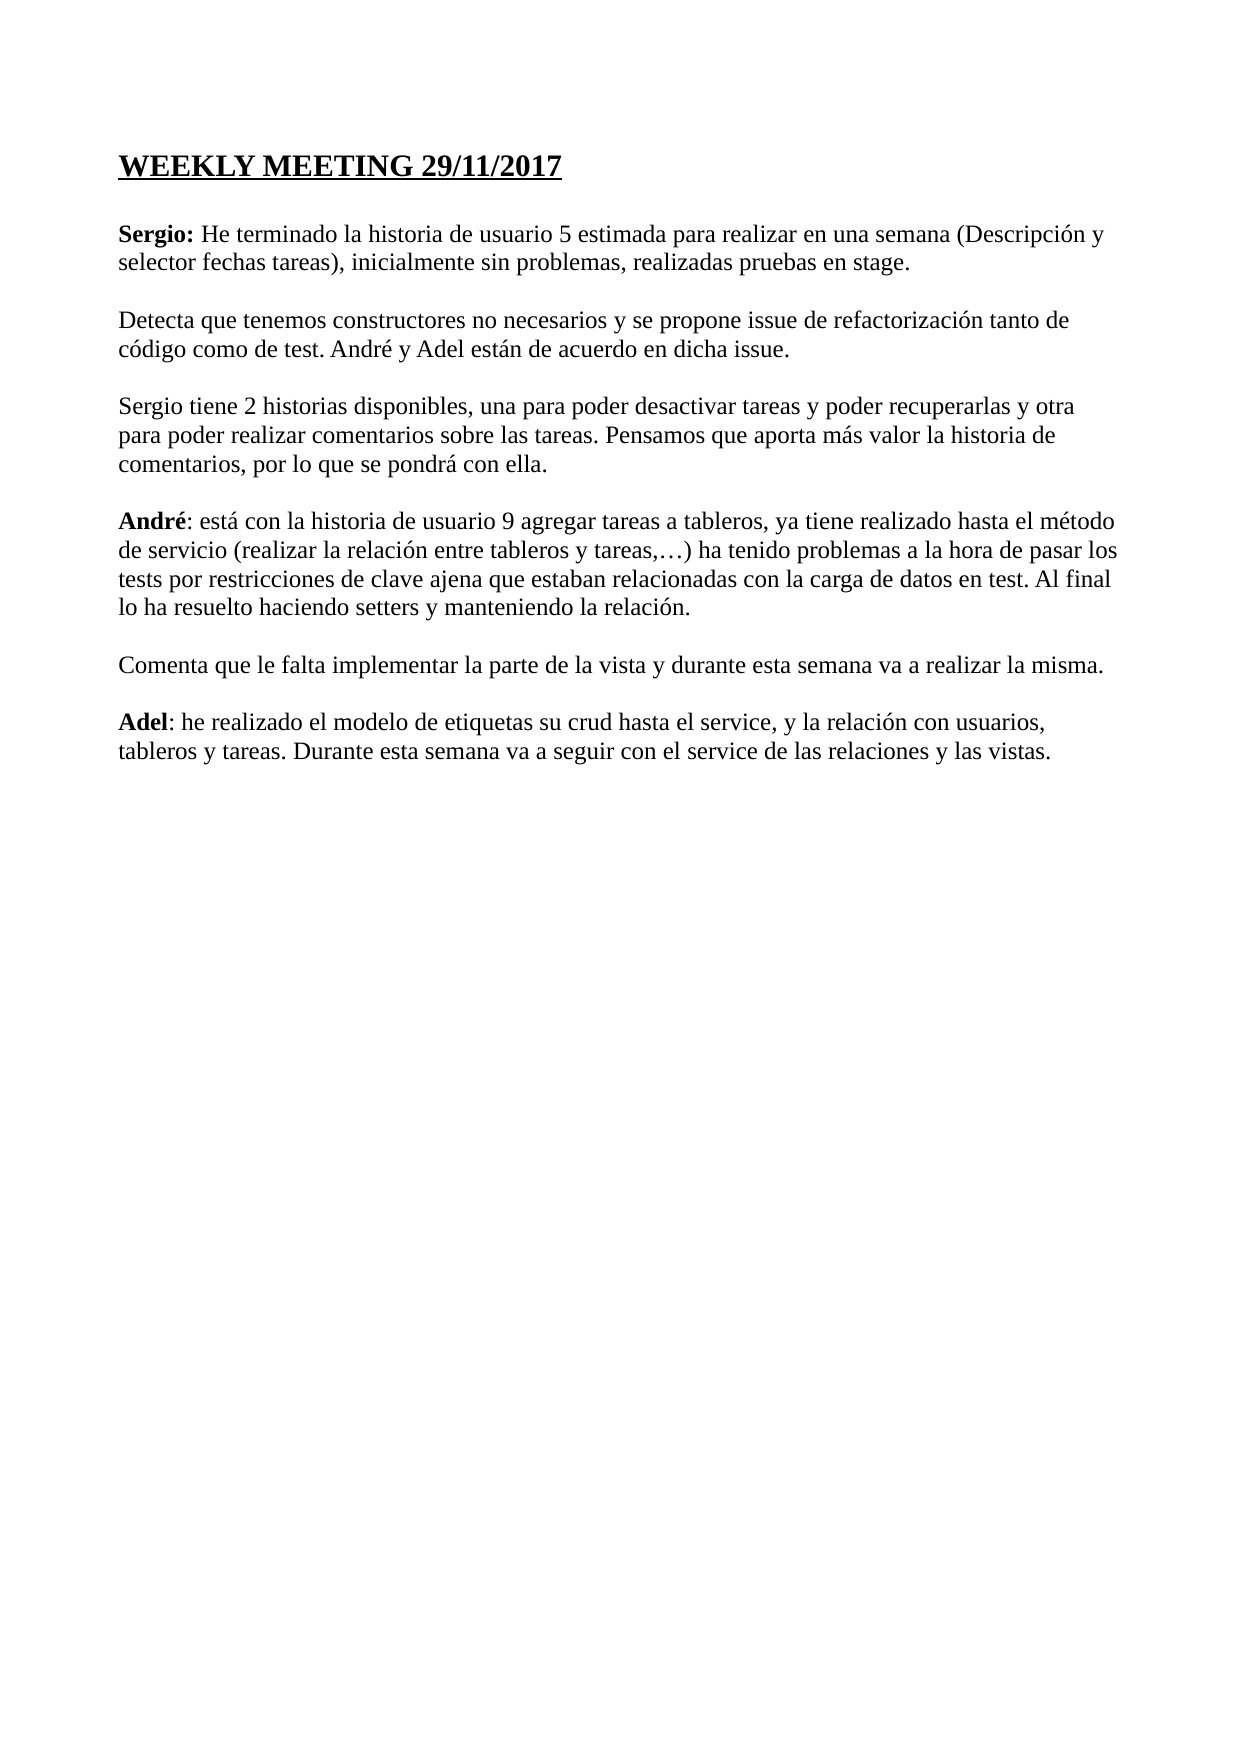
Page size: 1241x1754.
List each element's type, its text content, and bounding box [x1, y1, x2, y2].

text Sergio: He terminado la historia de usuario 5 estimada para realizar en una semana (Descripción y selector fechas tareas), inicialmente sin problemas, realizadas pruebas en stage. [118, 219, 1122, 276]
text André: está con la historia de usuario 9 agregar tareas a tableros, ya tiene realizado hasta el método de servicio (realizar la relación entre tableros y tareas,…) ha tenido problemas a la hora de pasar los tests por restricciones de clave ajena que estaban relacionadas con la carga de datos en test. Al final lo ha resuelto haciendo setters y manteniendo la relación. [118, 506, 1122, 621]
text WEEKLY MEETING 29/11/2017 [118, 147, 1122, 183]
text Sergio tiene 2 historias disponibles, una para poder desactivar tareas y poder recuperarlas y otra para poder realizar comentarios sobre las tareas. Pensamos que aporta más valor la historia de comentarios, por lo que se pondrá con ella. [118, 391, 1122, 477]
text Adel: he realizado el modelo de etiquetas su crud hasta el service, y la relación con usuarios, tableros y tareas. Durante esta semana va a seguir con el service de las relaciones y las vistas. [118, 707, 1122, 765]
text Detecta que tenemos constructores no necesarios y se propone issue de refactorización tanto de código como de test. André y Adel están de acuerdo en dicha issue. [118, 305, 1122, 362]
text Comenta que le falta implementar la parte de la vista y durante esta semana va a realizar la misma. [118, 650, 1122, 679]
